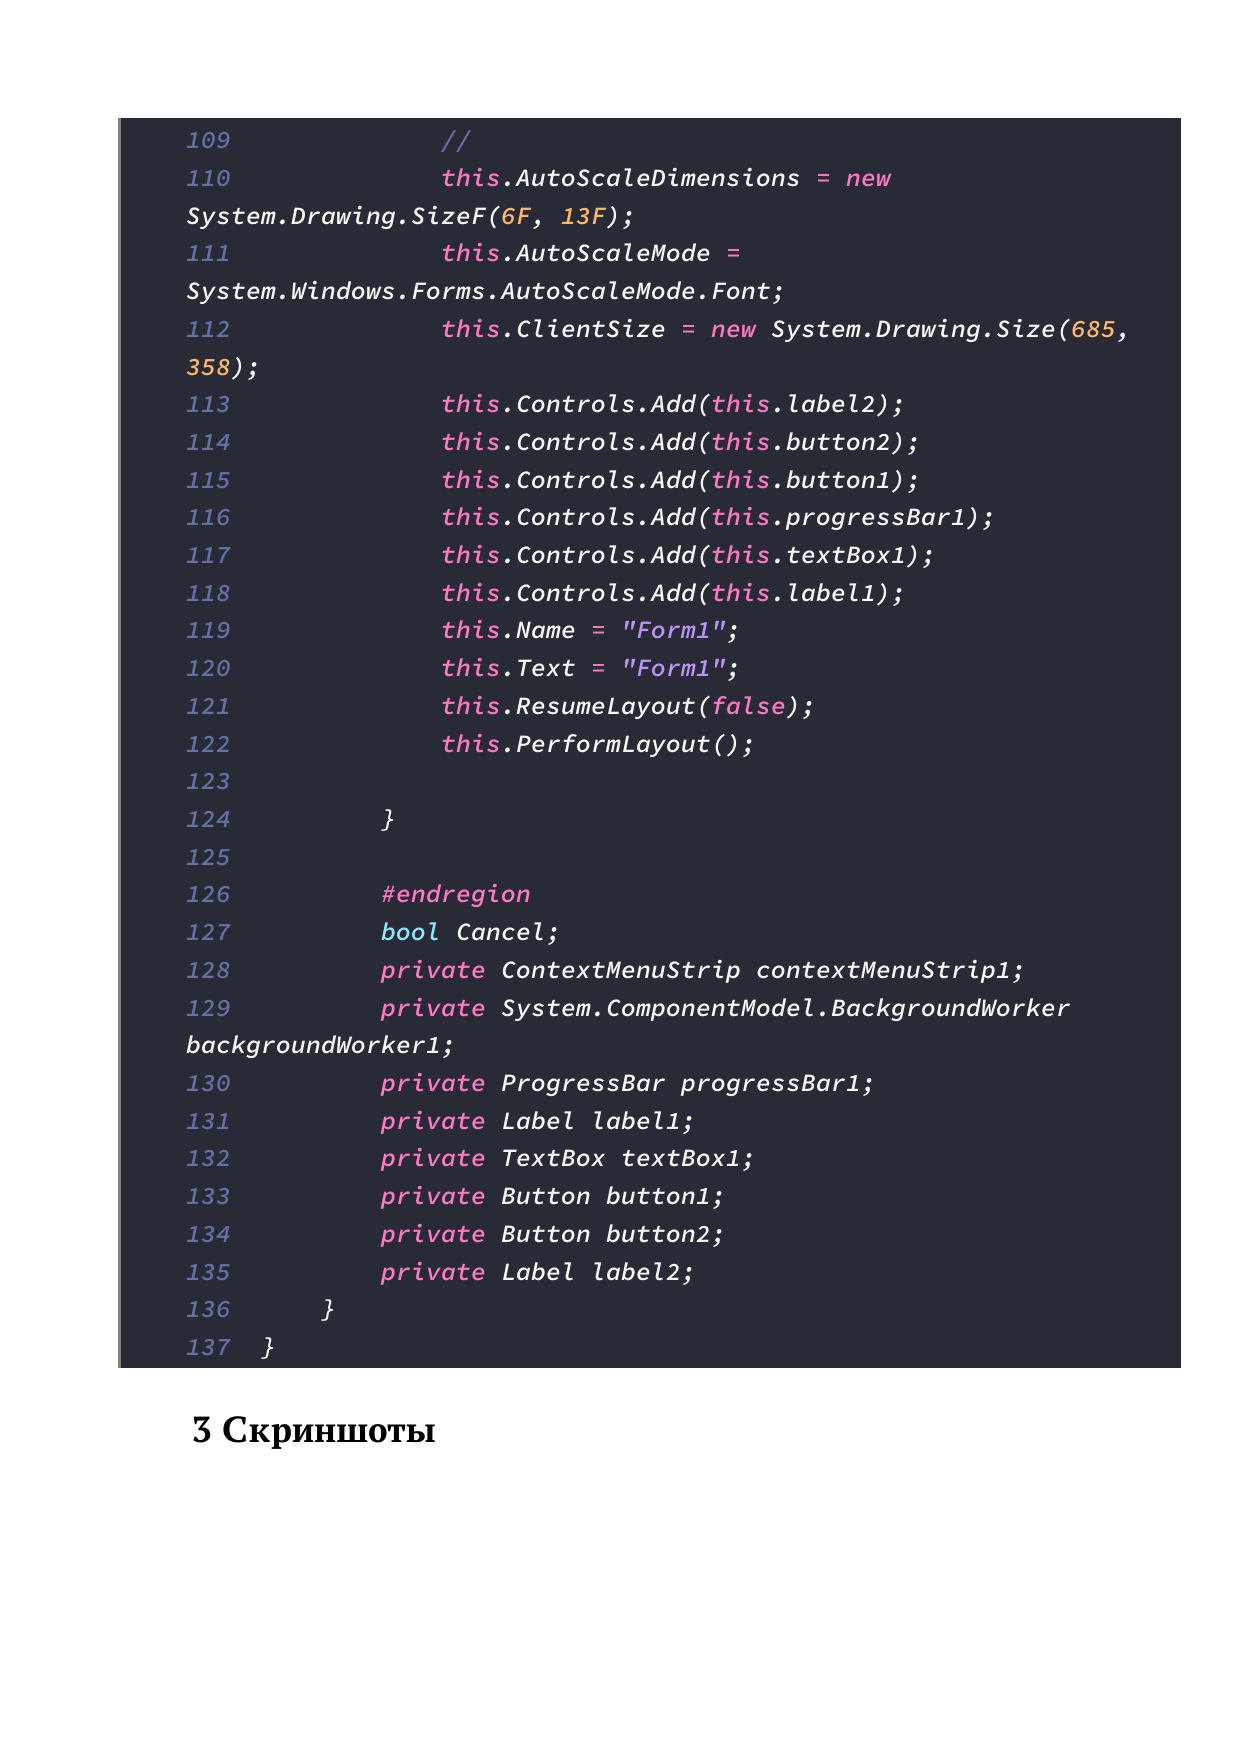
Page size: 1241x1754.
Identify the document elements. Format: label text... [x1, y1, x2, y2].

text 126 #endregion [121, 872, 1181, 910]
text 114 this.Controls.Add(this.button2); [121, 420, 1181, 457]
text 137 } [121, 1325, 1181, 1368]
text 125 [121, 834, 1181, 872]
text 127 bool Cancel; [121, 910, 1181, 947]
text 124 } [121, 797, 1181, 834]
text 120 this.Text = "Form1"; [121, 646, 1181, 683]
text 113 this.Controls.Add(this.label2); [121, 382, 1181, 419]
text 134 private Button button2; [121, 1212, 1181, 1249]
text 116 this.Controls.Add(this.progressBar1); [121, 495, 1181, 533]
text 135 private Label label2; [121, 1249, 1181, 1287]
subtitle 3 Скриншоты [192, 1407, 1181, 1451]
text 110 this.AutoScaleDimensions = new System.Drawing.SizeF(6F, 13F); [121, 156, 1181, 231]
text 119 this.Name = "Form1"; [121, 608, 1181, 646]
text 109 // [121, 118, 1181, 156]
text 117 this.Controls.Add(this.textBox1); [121, 533, 1181, 570]
text 136 } [121, 1287, 1181, 1324]
text 118 this.Controls.Add(this.label1); [121, 571, 1181, 608]
text 122 this.PerformLayout(); [121, 721, 1181, 759]
text 123 [121, 759, 1181, 797]
text 132 private TextBox textBox1; [121, 1136, 1181, 1174]
text 133 private Button button1; [121, 1174, 1181, 1211]
text 128 private ContextMenuStrip contextMenuStrip1; [121, 948, 1181, 985]
text 131 private Label label1; [121, 1098, 1181, 1136]
text 111 this.AutoScaleMode = System.Windows.Forms.AutoScaleMode.Font; [121, 231, 1181, 306]
text 130 private ProgressBar progressBar1; [121, 1061, 1181, 1098]
text 112 this.ClientSize = new System.Drawing.Size(685, 358); [121, 307, 1181, 382]
text 129 private System.ComponentModel.BackgroundWorker backgroundWorker1; [121, 985, 1181, 1061]
text 115 this.Controls.Add(this.button1); [121, 457, 1181, 495]
text 121 this.ResumeLayout(false); [121, 684, 1181, 721]
